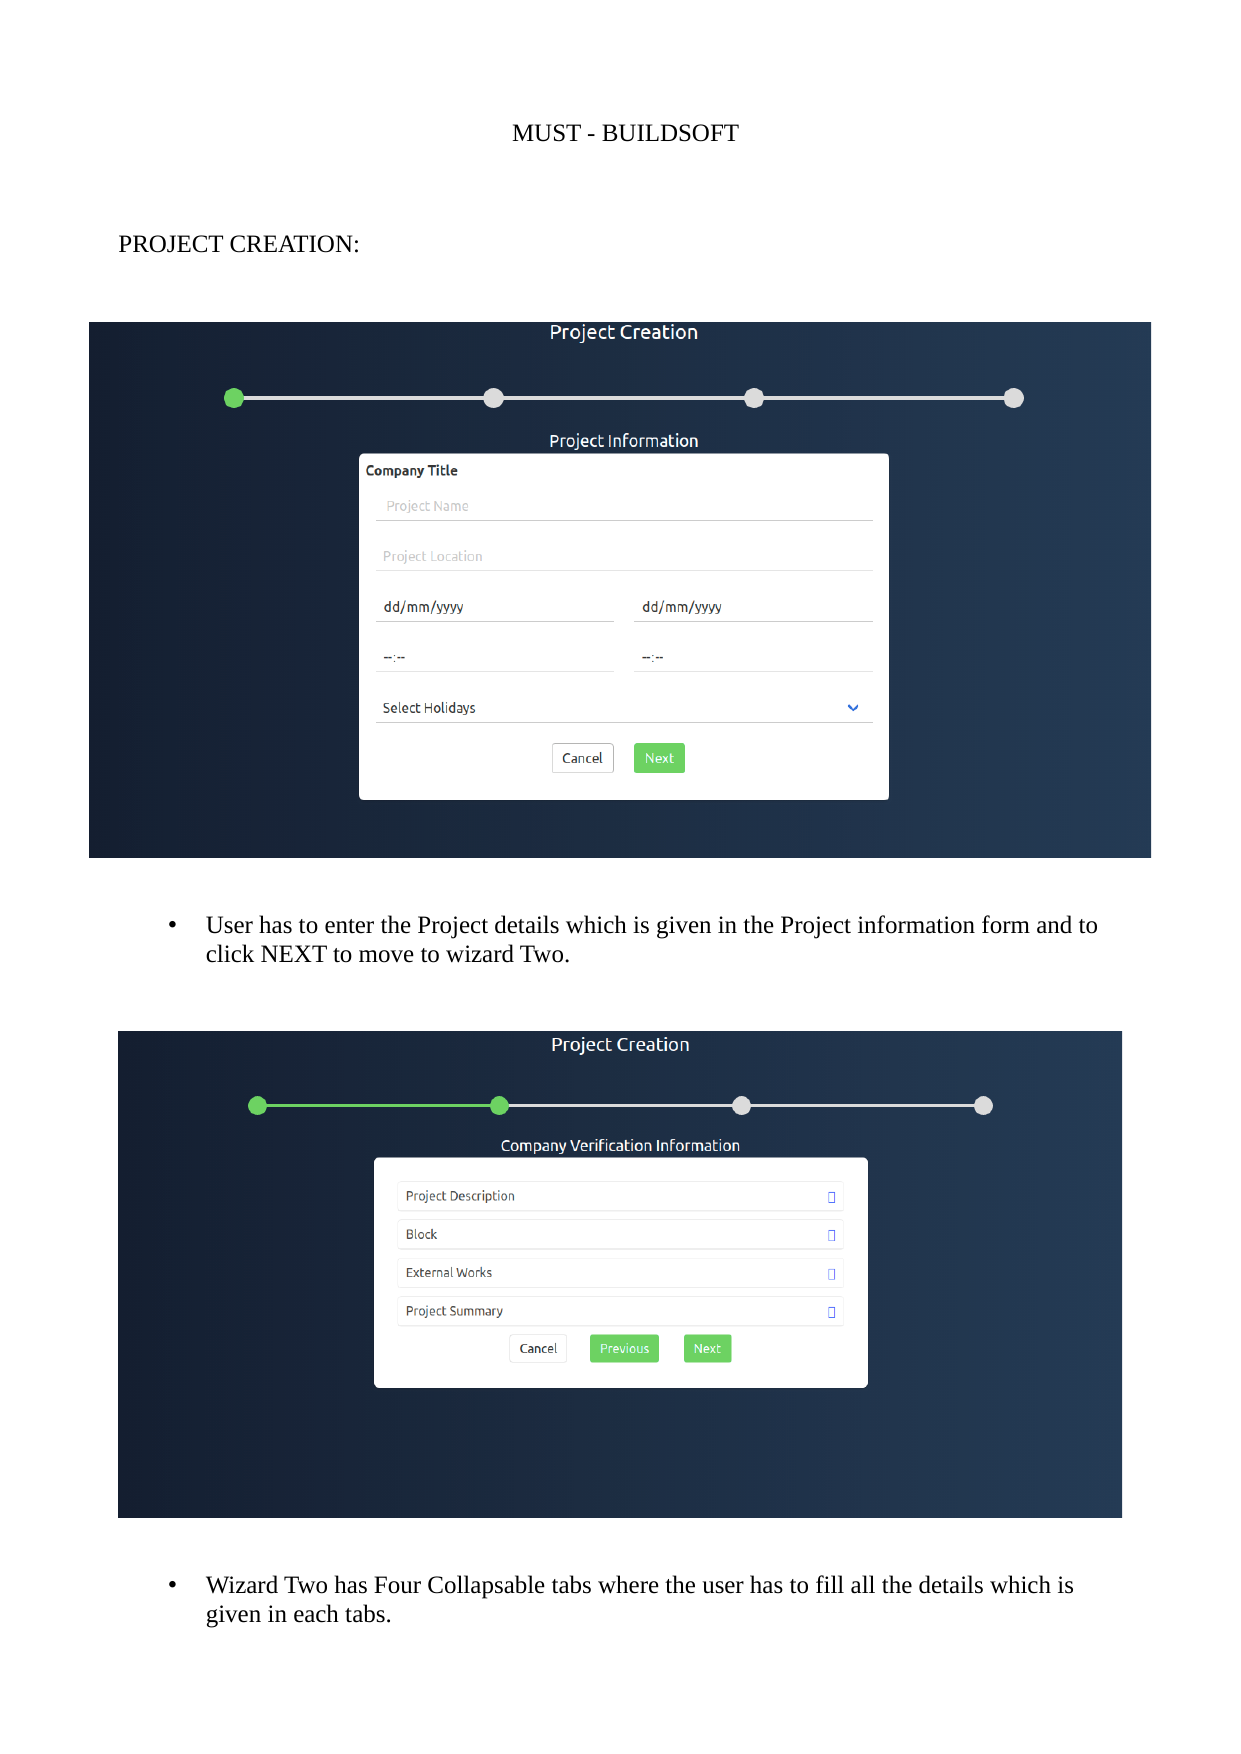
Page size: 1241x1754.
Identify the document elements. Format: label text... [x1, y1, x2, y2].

picture [89, 322, 1152, 858]
list Wizard Two has Four Collapsable tabs where the user has to fill all the details which is given in each tabs. [168, 1570, 1122, 1628]
list User has to enter the Project details which is given in the Project information form and to click NEXT to move to wizard Two. [168, 910, 1122, 967]
text PROJECT CREATION: [118, 229, 1122, 258]
picture [118, 1031, 1123, 1518]
